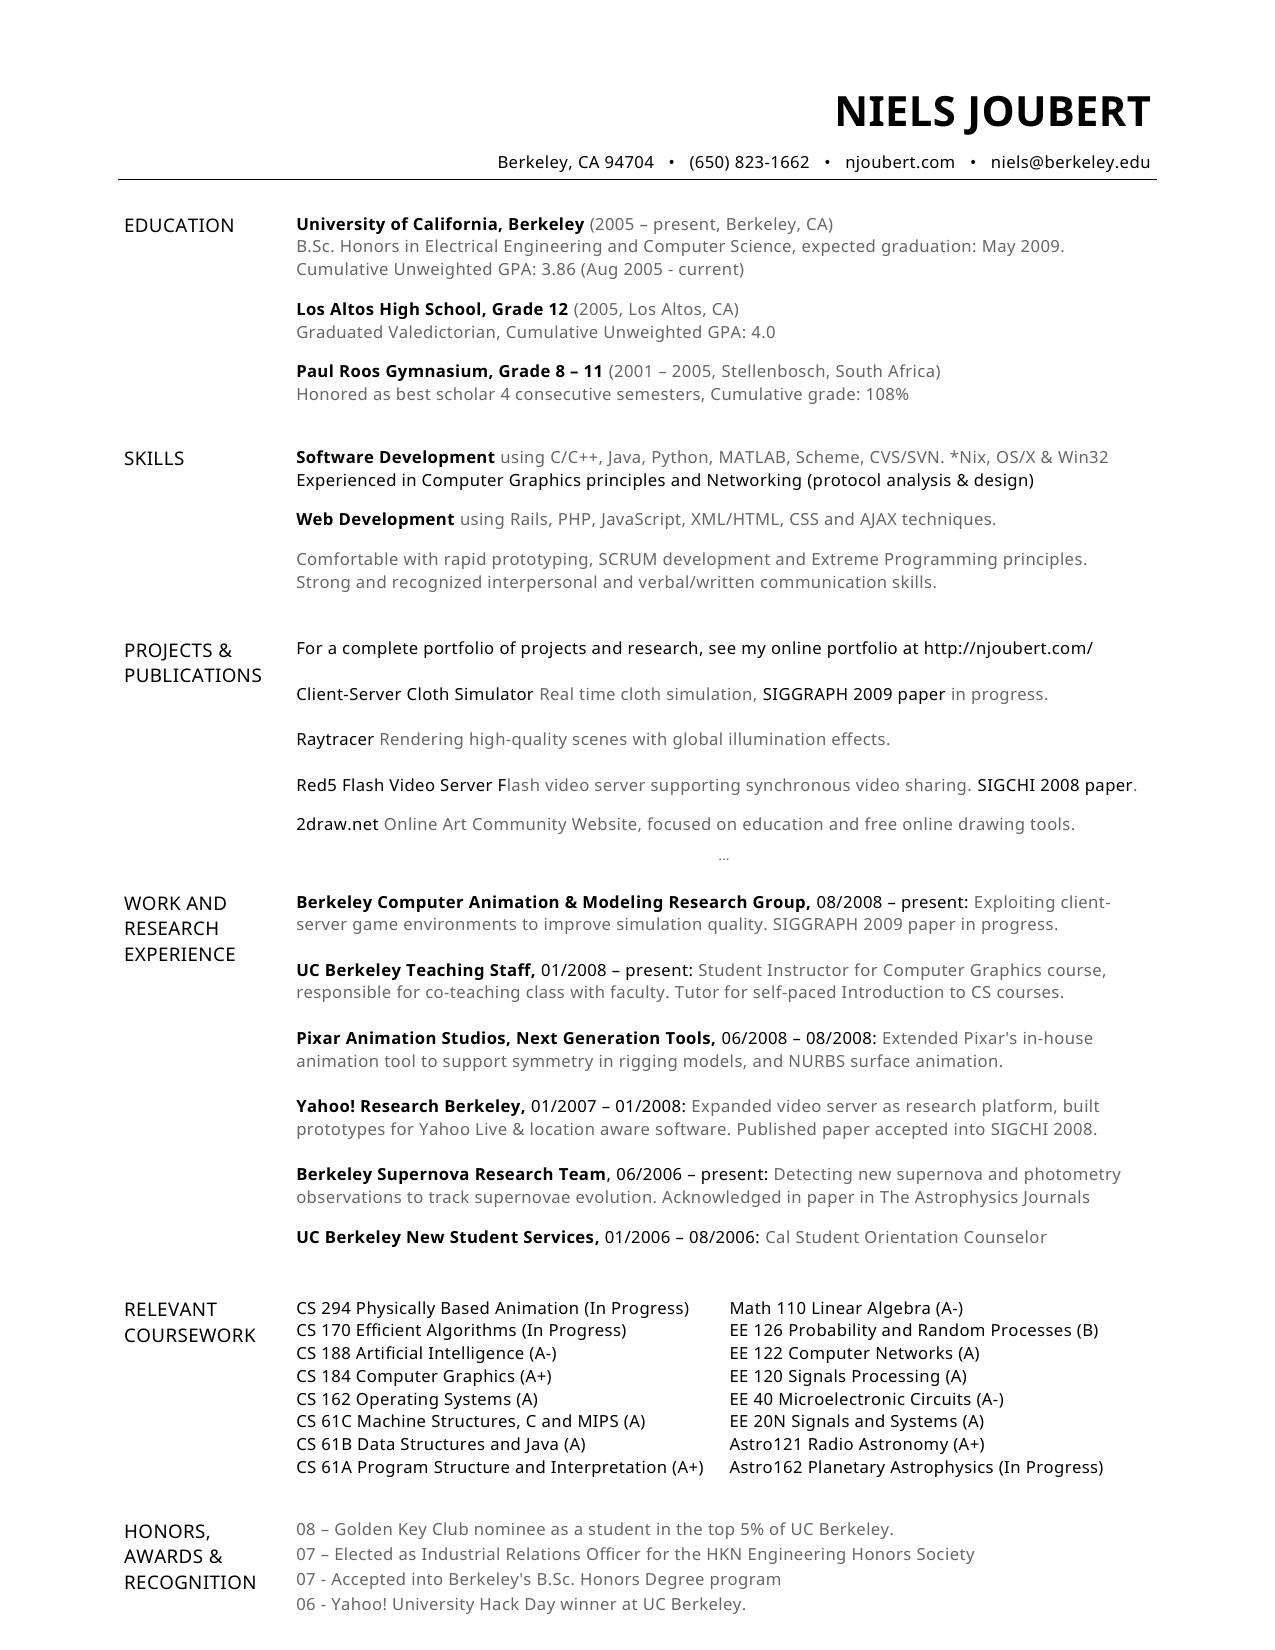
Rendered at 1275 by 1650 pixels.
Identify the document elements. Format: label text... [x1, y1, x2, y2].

table_header [273, 207, 290, 411]
table_cell For a complete portfolio of projects and research, see my online portfolio at http://njoubert.com/ Client-Server Cloth Simulator Real time cloth simulation, SIGGRAPH 2009 paper in progress. Raytracer Rendering high-quality scenes with global illumination effects. Red5 Flash Video Server Flash video server supporting synchronous video sharing. SIGCHI 2008 paper. 2draw.net Online Art Community Website, focused on education and free online drawing tools. [290, 631, 1157, 841]
table_cell RELEVANT COURSEWORK [118, 1291, 273, 1484]
table_cell [273, 599, 290, 631]
table_cell [118, 411, 273, 440]
table_cell [273, 440, 290, 599]
table_cell [290, 411, 1157, 440]
table_cell [118, 841, 273, 884]
table_cell HONORS, AWARDS & RECOGNITION [118, 1512, 273, 1621]
table_cell [273, 411, 290, 440]
table_cell SKILLS [118, 440, 273, 599]
table_cell [290, 1254, 1157, 1291]
table_cell CS 294 Physically Based Animation (In Progress) CS 170 Efficient Algorithms (In Progress) CS 188 Artificial Intelligence (A-) CS 184 Computer Graphics (A+) CS 162 Operating Systems (A) CS 61C Machine Structures, C and MIPS (A) CS 61B Data Structures and Java (A) CS 61A Program Structure and Interpretation (A+) [290, 1291, 724, 1484]
table_cell WORK AND RESEARCH EXPERIENCE [118, 885, 273, 1254]
table_cell [118, 1484, 273, 1512]
table_cell [273, 1484, 290, 1512]
table_cell [273, 841, 290, 884]
table_cell Berkeley, CA 94704 • (650) 823-1662 • njoubert.com • niels@berkeley.edu [118, 145, 1157, 179]
table_cell ... [290, 841, 1157, 884]
table_cell 08 – Golden Key Club nominee as a student in the top 5% of UC Berkeley. 07 – Elected as Industrial Relations Officer for the HKN Engineering Honors Society 07 - Accepted into Berkeley's B.Sc. Honors Degree program 06 - Yahoo! University Hack Day winner at UC Berkeley. [290, 1512, 1157, 1621]
table_header NIELS JOUBERT [118, 76, 1157, 145]
table_cell Software Development using C/C++, Java, Python, MATLAB, Scheme, CVS/SVN. *Nix, OS/X & Win32 Experienced in Computer Graphics principles and Networking (protocol analysis & design) Web Development using Rails, PHP, JavaScript, XML/HTML, CSS and AJAX techniques. Comfortable with rapid prototyping, SCRUM development and Extreme Programming principles. Strong and recognized interpersonal and verbal/written communication skills. [290, 440, 1157, 599]
table_cell PROJECTS & PUBLICATIONS [118, 631, 273, 841]
table_header University of California, Berkeley (2005 – present, Berkeley, CA) B.Sc. Honors in Electrical Engineering and Computer Science, expected graduation: May 2009. Cumulative Unweighted GPA: 3.86 (Aug 2005 - current) Los Altos High School, Grade 12 (2005, Los Altos, CA) Graduated Valedictorian, Cumulative Unweighted GPA: 4.0 Paul Roos Gymnasium, Grade 8 – 11 (2001 – 2005, Stellenbosch, South Africa) Honored as best scholar 4 consecutive semesters, Cumulative grade: 108% [290, 207, 1157, 411]
table_cell [273, 1512, 290, 1621]
table_cell [118, 1254, 273, 1291]
table_cell [118, 599, 273, 631]
table_cell [273, 1291, 290, 1484]
table_cell Math 110 Linear Algebra (A-) EE 126 Probability and Random Processes (B) EE 122 Computer Networks (A) EE 120 Signals Processing (A) EE 40 Microelectronic Circuits (A-) EE 20N Signals and Systems (A) Astro121 Radio Astronomy (A+) Astro162 Planetary Astrophysics (In Progress) [724, 1291, 1157, 1484]
table_cell [273, 631, 290, 841]
table_cell [290, 599, 1157, 631]
table_cell [273, 885, 290, 1254]
table_header EDUCATION [118, 207, 273, 411]
table_cell [273, 1254, 290, 1291]
table_cell Berkeley Computer Animation & Modeling Research Group, 08/2008 – present: Exploiting client-server game environments to improve simulation quality. SIGGRAPH 2009 paper in progress. UC Berkeley Teaching Staff, 01/2008 – present: Student Instructor for Computer Graphics course, responsible for co-teaching class with faculty. Tutor for self-paced Introduction to CS courses. Pixar Animation Studios, Next Generation Tools, 06/2008 – 08/2008: Extended Pixar's in-house animation tool to support symmetry in rigging models, and NURBS surface animation. Yahoo! Research Berkeley, 01/2007 – 01/2008: Expanded video server as research platform, built prototypes for Yahoo Live & location aware software. Published paper accepted into SIGCHI 2008. Berkeley Supernova Research Team, 06/2006 – present: Detecting new supernova and photometry observations to track supernovae evolution. Acknowledged in paper in The Astrophysics Journals UC Berkeley New Student Services, 01/2006 – 08/2006: Cal Student Orientation Counselor [290, 885, 1157, 1254]
table_cell [290, 1484, 1157, 1512]
